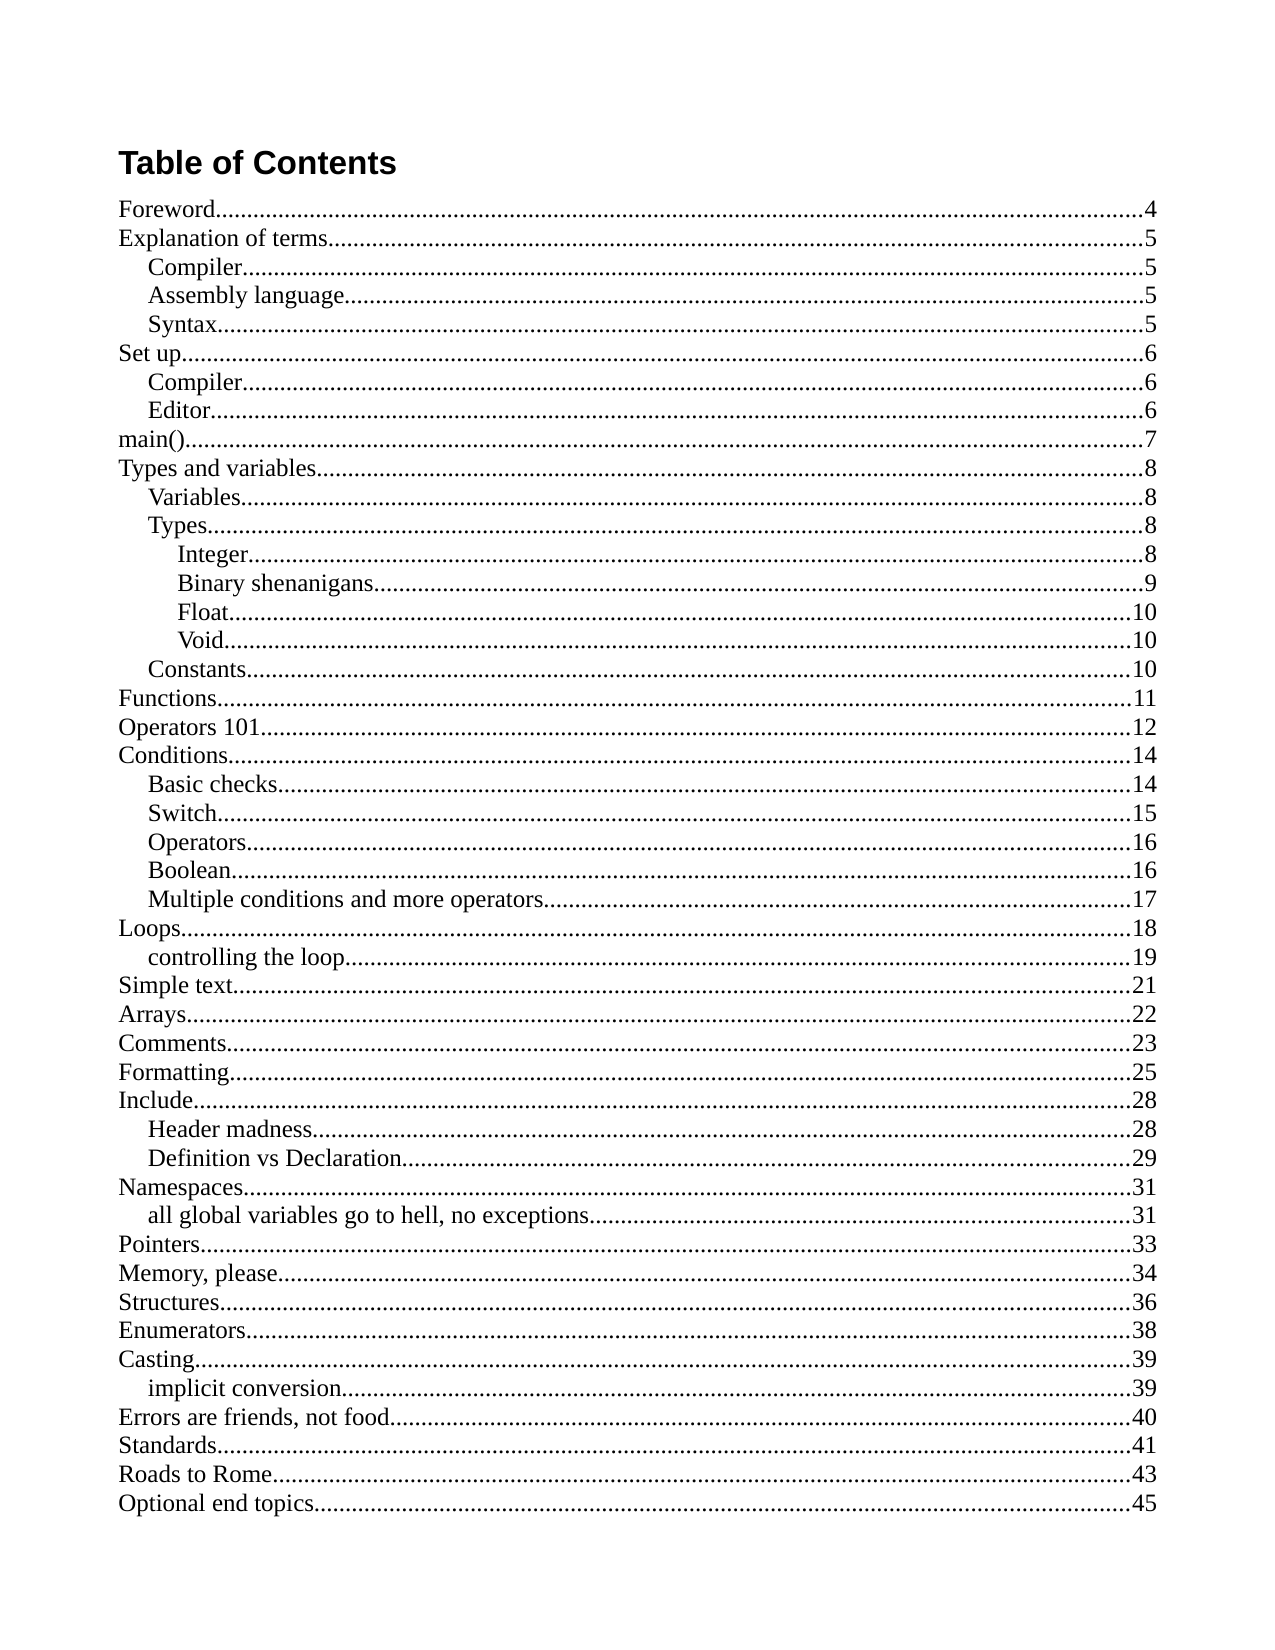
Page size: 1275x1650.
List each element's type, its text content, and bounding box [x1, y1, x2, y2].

text Comments 23 [118, 1028, 1157, 1057]
text Formatting 25 [118, 1057, 1157, 1085]
text Definition vs Declaration 29 [148, 1143, 1157, 1172]
text Explanation of terms 5 [118, 223, 1157, 252]
text Syntax 5 [148, 309, 1157, 338]
text Enumerators 38 [118, 1315, 1157, 1344]
text Assembly language 5 [148, 280, 1157, 309]
text Standards 41 [118, 1430, 1157, 1459]
text Namespaces 31 [118, 1172, 1157, 1200]
text Multiple conditions and more operators 17 [148, 884, 1157, 913]
text Pointers 33 [118, 1229, 1157, 1258]
text Boolean 16 [148, 855, 1157, 884]
text Operators 16 [148, 827, 1157, 855]
text Functions 11 [118, 683, 1157, 712]
text Simple text 21 [118, 970, 1157, 999]
text all global variables go to hell, no exceptions 31 [148, 1200, 1157, 1229]
text Memory, please 34 [118, 1258, 1157, 1287]
subtitle Table of Contents [118, 143, 1157, 182]
text Set up 6 [118, 338, 1157, 367]
text Binary shenanigans 9 [177, 568, 1157, 597]
text Conditions 14 [118, 740, 1157, 769]
text main() 7 [118, 424, 1157, 453]
text controlling the loop 19 [148, 942, 1157, 970]
text Loops 18 [118, 913, 1157, 942]
text Types and variables 8 [118, 453, 1157, 482]
text Types 8 [148, 510, 1157, 539]
text Header madness 28 [148, 1114, 1157, 1143]
text Structures 36 [118, 1287, 1157, 1315]
text Casting 39 [118, 1344, 1157, 1373]
text Variables 8 [148, 482, 1157, 510]
text Void 10 [177, 625, 1157, 654]
text Float 10 [177, 597, 1157, 625]
text Constants 10 [148, 654, 1157, 683]
text Compiler 5 [148, 252, 1157, 280]
text Include 28 [118, 1085, 1157, 1114]
text Switch 15 [148, 798, 1157, 827]
text Basic checks 14 [148, 769, 1157, 798]
text Optional end topics 45 [118, 1488, 1157, 1517]
text Errors are friends, not food 40 [118, 1402, 1157, 1430]
text implicit conversion 39 [148, 1373, 1157, 1402]
text Integer 8 [177, 539, 1157, 568]
text Roads to Rome 43 [118, 1459, 1157, 1488]
text Foreword 4 [118, 194, 1157, 223]
text Editor 6 [148, 395, 1157, 424]
text Operators 101 12 [118, 712, 1157, 740]
text Arrays 22 [118, 999, 1157, 1028]
text Compiler 6 [148, 367, 1157, 395]
